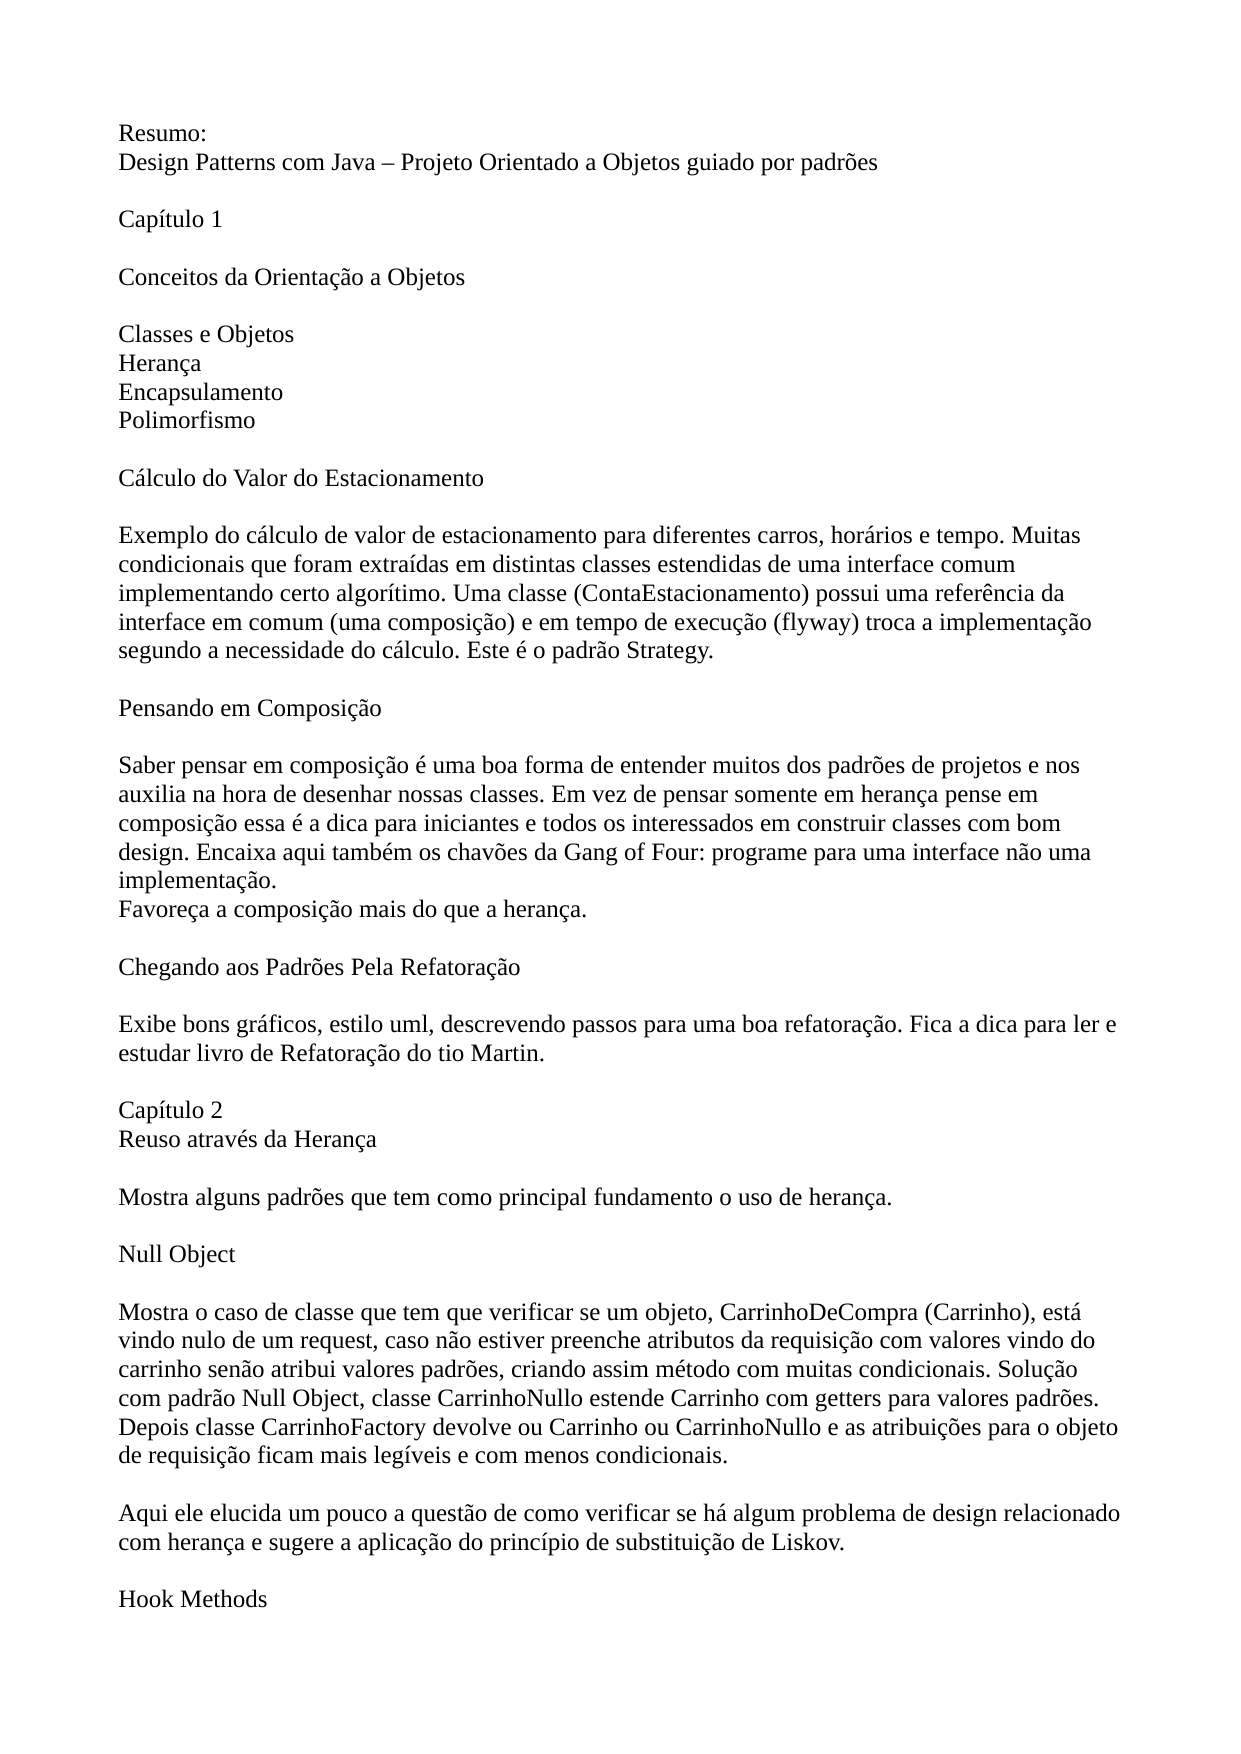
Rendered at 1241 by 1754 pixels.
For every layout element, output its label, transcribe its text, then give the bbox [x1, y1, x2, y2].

text Pensando em Composição [118, 693, 1122, 722]
text Encapsulamento [118, 377, 1122, 406]
text Design Patterns com Java – Projeto Orientado a Objetos guiado por padrões [118, 147, 1122, 176]
text Polimorfismo [118, 406, 1122, 434]
text Mostra alguns padrões que tem como principal fundamento o uso de herança. [118, 1182, 1122, 1211]
text Saber pensar em composição é uma boa forma de entender muitos dos padrões de projetos e nos auxilia na hora de desenhar nossas classes. Em vez de pensar somente em herança pense em composição essa é a dica para iniciantes e todos os interessados em construir classes com bom design. Encaixa aqui também os chavões da Gang of Four: programe para uma interface não uma implementação. [118, 751, 1122, 894]
text Aqui ele elucida um pouco a questão de como verificar se há algum problema de design relacionado com herança e sugere a aplicação do princípio de substituição de Liskov. [118, 1498, 1122, 1556]
text Exibe bons gráficos, estilo uml, descrevendo passos para uma boa refatoração. Fica a dica para ler e estudar livro de Refatoração do tio Martin. [118, 1009, 1122, 1067]
text Hook Methods [118, 1584, 1122, 1613]
text Null Object [118, 1239, 1122, 1268]
text Mostra o caso de classe que tem que verificar se um objeto, CarrinhoDeCompra (Carrinho), está vindo nulo de um request, caso não estiver preenche atributos da requisição com valores vindo do carrinho senão atribui valores padrões, criando assim método com muitas condicionais. Solução com padrão Null Object, classe CarrinhoNullo estende Carrinho com getters para valores padrões. Depois classe CarrinhoFactory devolve ou Carrinho ou CarrinhoNullo e as atribuições para o objeto de requisição ficam mais legíveis e com menos condicionais. [118, 1297, 1122, 1469]
text Chegando aos Padrões Pela Refatoração [118, 952, 1122, 981]
text Cálculo do Valor do Estacionamento [118, 463, 1122, 492]
text Favoreça a composição mais do que a herança. [118, 894, 1122, 923]
text Exemplo do cálculo de valor de estacionamento para diferentes carros, horários e tempo. Muitas condicionais que foram extraídas em distintas classes estendidas de uma interface comum implementando certo algorítimo. Uma classe (ContaEstacionamento) possui uma referência da interface em comum (uma composição) e em tempo de execução (flyway) troca a implementação segundo a necessidade do cálculo. Este é o padrão Strategy. [118, 521, 1122, 664]
text Capítulo 2 [118, 1096, 1122, 1124]
text Capítulo 1 [118, 204, 1122, 233]
text Reuso através da Herança [118, 1124, 1122, 1153]
text Herança [118, 348, 1122, 377]
text Classes e Objetos [118, 319, 1122, 348]
text Conceitos da Orientação a Objetos [118, 262, 1122, 291]
text Resumo: [118, 118, 1122, 147]
